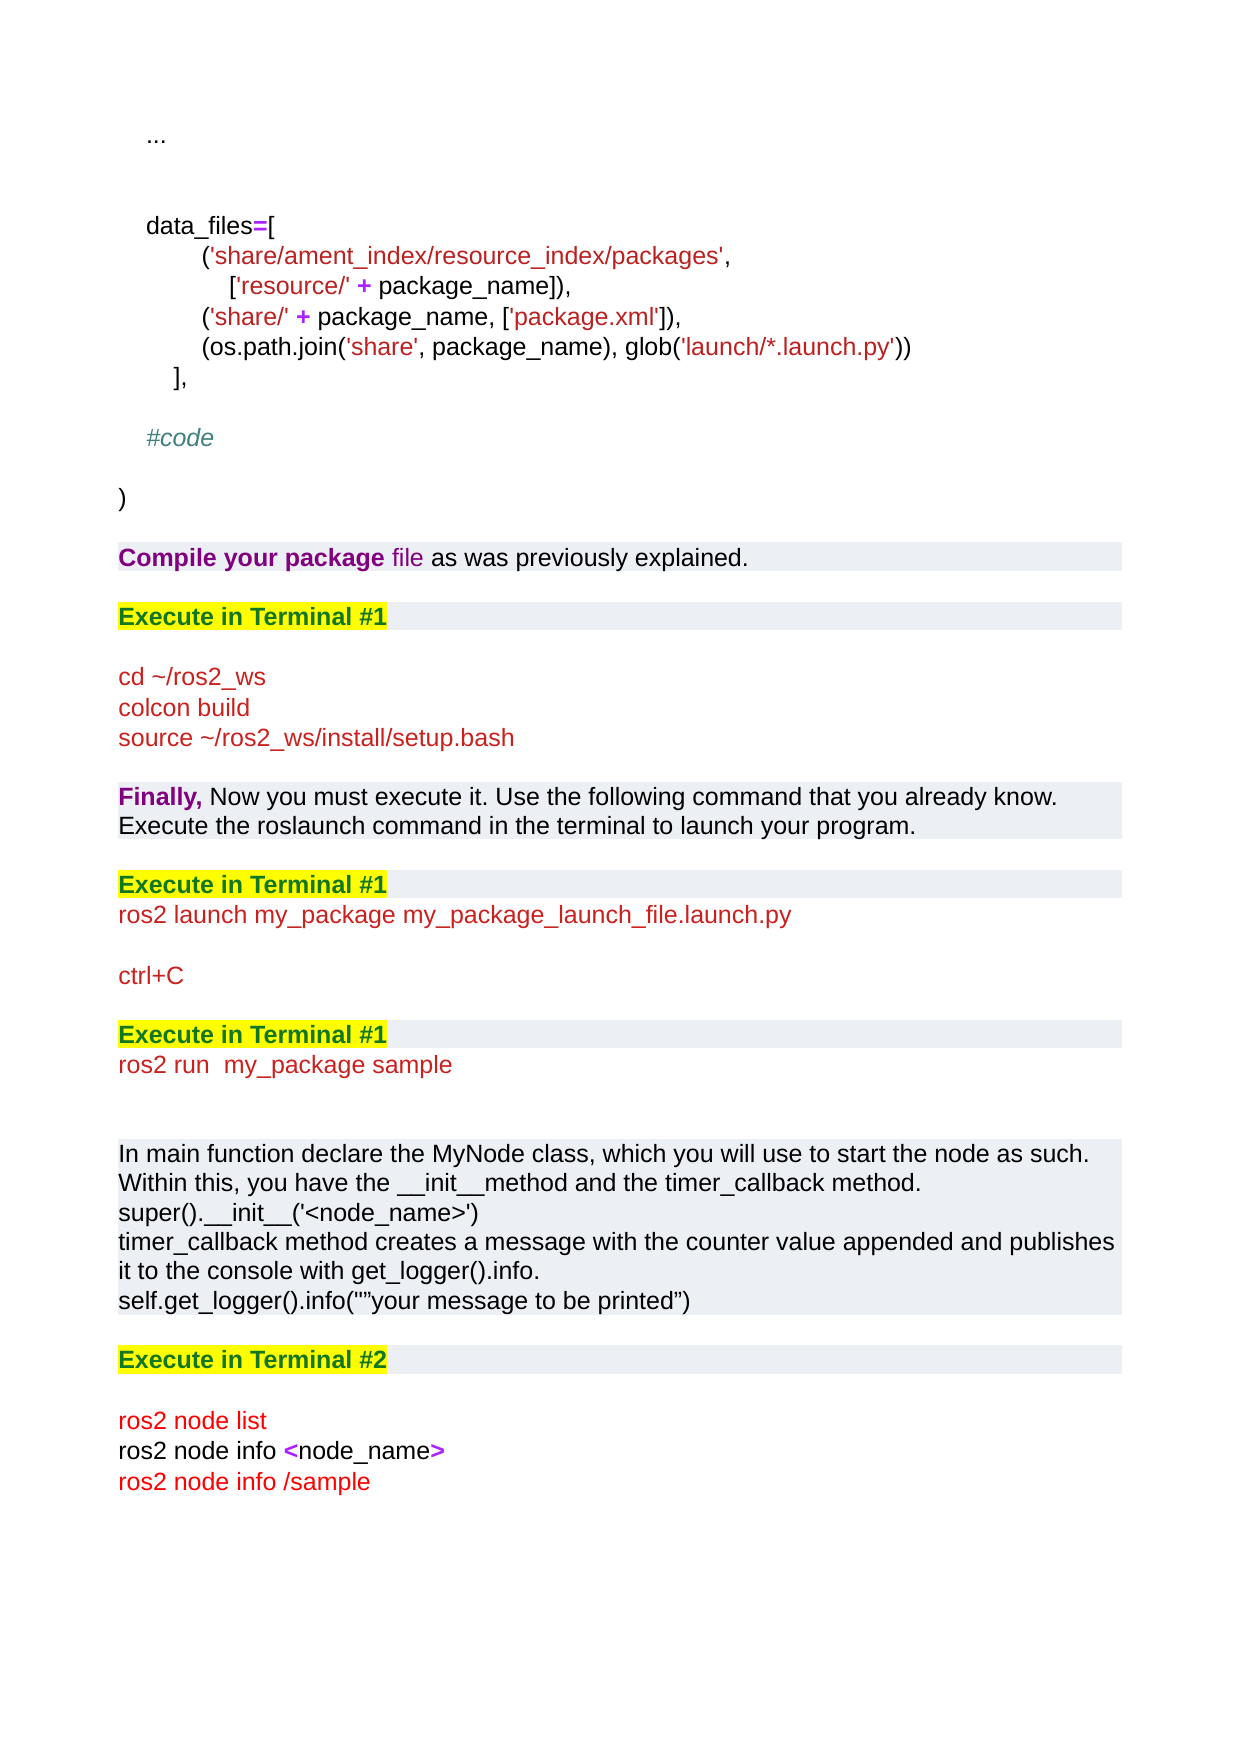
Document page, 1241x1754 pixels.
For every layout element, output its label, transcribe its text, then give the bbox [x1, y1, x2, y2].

text ('share/ament_index/resource_index/packages', [118, 239, 1122, 270]
text In main function declare the MyNode class, which you will use to start the node as such. Within this, you have the __init__method and the timer_callback method. [118, 1139, 1122, 1197]
text ros2 run my_package sample [118, 1048, 1122, 1079]
text #code [118, 421, 1122, 452]
text Finally, Now you must execute it. Use the following command that you already know. Execute the roslaunch command in the terminal to launch your program. [118, 782, 1122, 839]
text cd ~/ros2_ws [118, 661, 1122, 691]
text ros2 launch my_package my_package_launch_file.launch.py [118, 898, 1122, 929]
text timer_callback method creates a message with the counter value appended and publishes it to the console with get_logger().info. [118, 1227, 1122, 1285]
text (os.path.join('share', package_name), glob('launch/*.launch.py')) [118, 330, 1122, 361]
text ) [118, 482, 1122, 512]
text self.get_logger().info("”your message to be printed”) [118, 1285, 1122, 1315]
text Execute in Terminal #1 [118, 870, 1122, 898]
text ['resource/' + package_name]), [118, 270, 1122, 300]
text ('share/' + package_name, ['package.xml']), [118, 300, 1122, 330]
text data_files=[ [118, 209, 1122, 239]
text ros2 node info /sample [118, 1465, 1122, 1495]
text ctrl+C [118, 959, 1122, 989]
text ros2 node list [118, 1404, 1122, 1435]
text Execute in Terminal #2 [118, 1345, 1122, 1374]
text Execute in Terminal #1 [118, 602, 1122, 630]
text ], [118, 361, 1122, 391]
text super().__init__('<node_name>') [118, 1197, 1122, 1227]
text ros2 node info <node_name> [118, 1435, 1122, 1465]
text Execute in Terminal #1 [118, 1020, 1122, 1048]
text Compile your package file as was previously explained. [118, 542, 1122, 571]
text colcon build [118, 691, 1122, 721]
text source ~/ros2_ws/install/setup.bash [118, 721, 1122, 752]
text ... [118, 118, 1122, 148]
